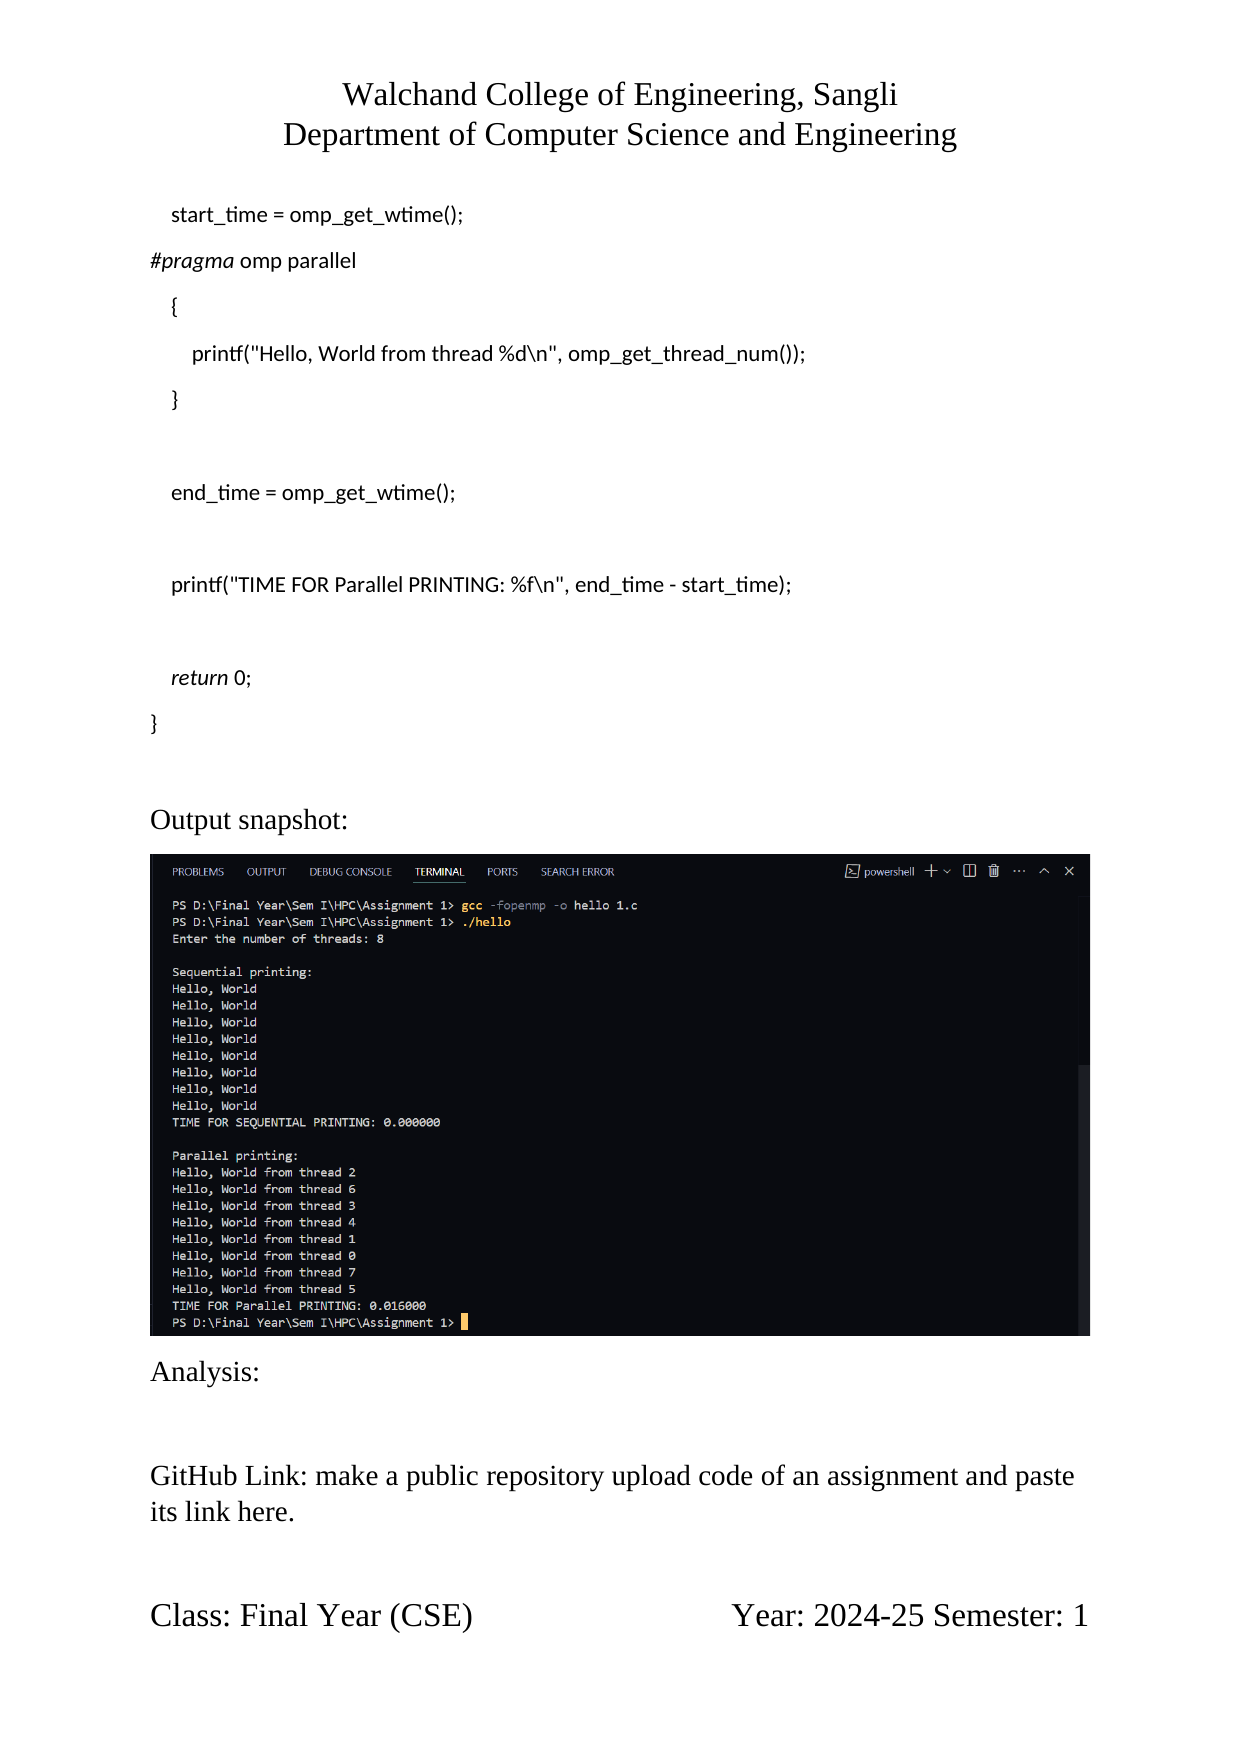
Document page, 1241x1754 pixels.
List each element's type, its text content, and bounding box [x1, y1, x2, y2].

text } [150, 385, 1090, 413]
text Output snapshot: [150, 802, 1090, 836]
text start_time = omp_get_wtime(); [150, 200, 1090, 228]
text printf("Hello, World from thread %d\n", omp_get_thread_num()); [150, 339, 1090, 367]
text end_time = omp_get_wtime(); [150, 478, 1090, 506]
text #pragma omp parallel [150, 246, 1090, 274]
text { [150, 292, 1090, 320]
text GitHub Link: make a public repository upload code of an assignment and paste its link here. [150, 1458, 1090, 1527]
text Analysis: [150, 1354, 1090, 1387]
text } [150, 709, 1090, 738]
text printf("TIME FOR Parallel PRINTING: %f\n", end_time - start_time); [150, 571, 1090, 598]
text return 0; [150, 663, 1090, 691]
